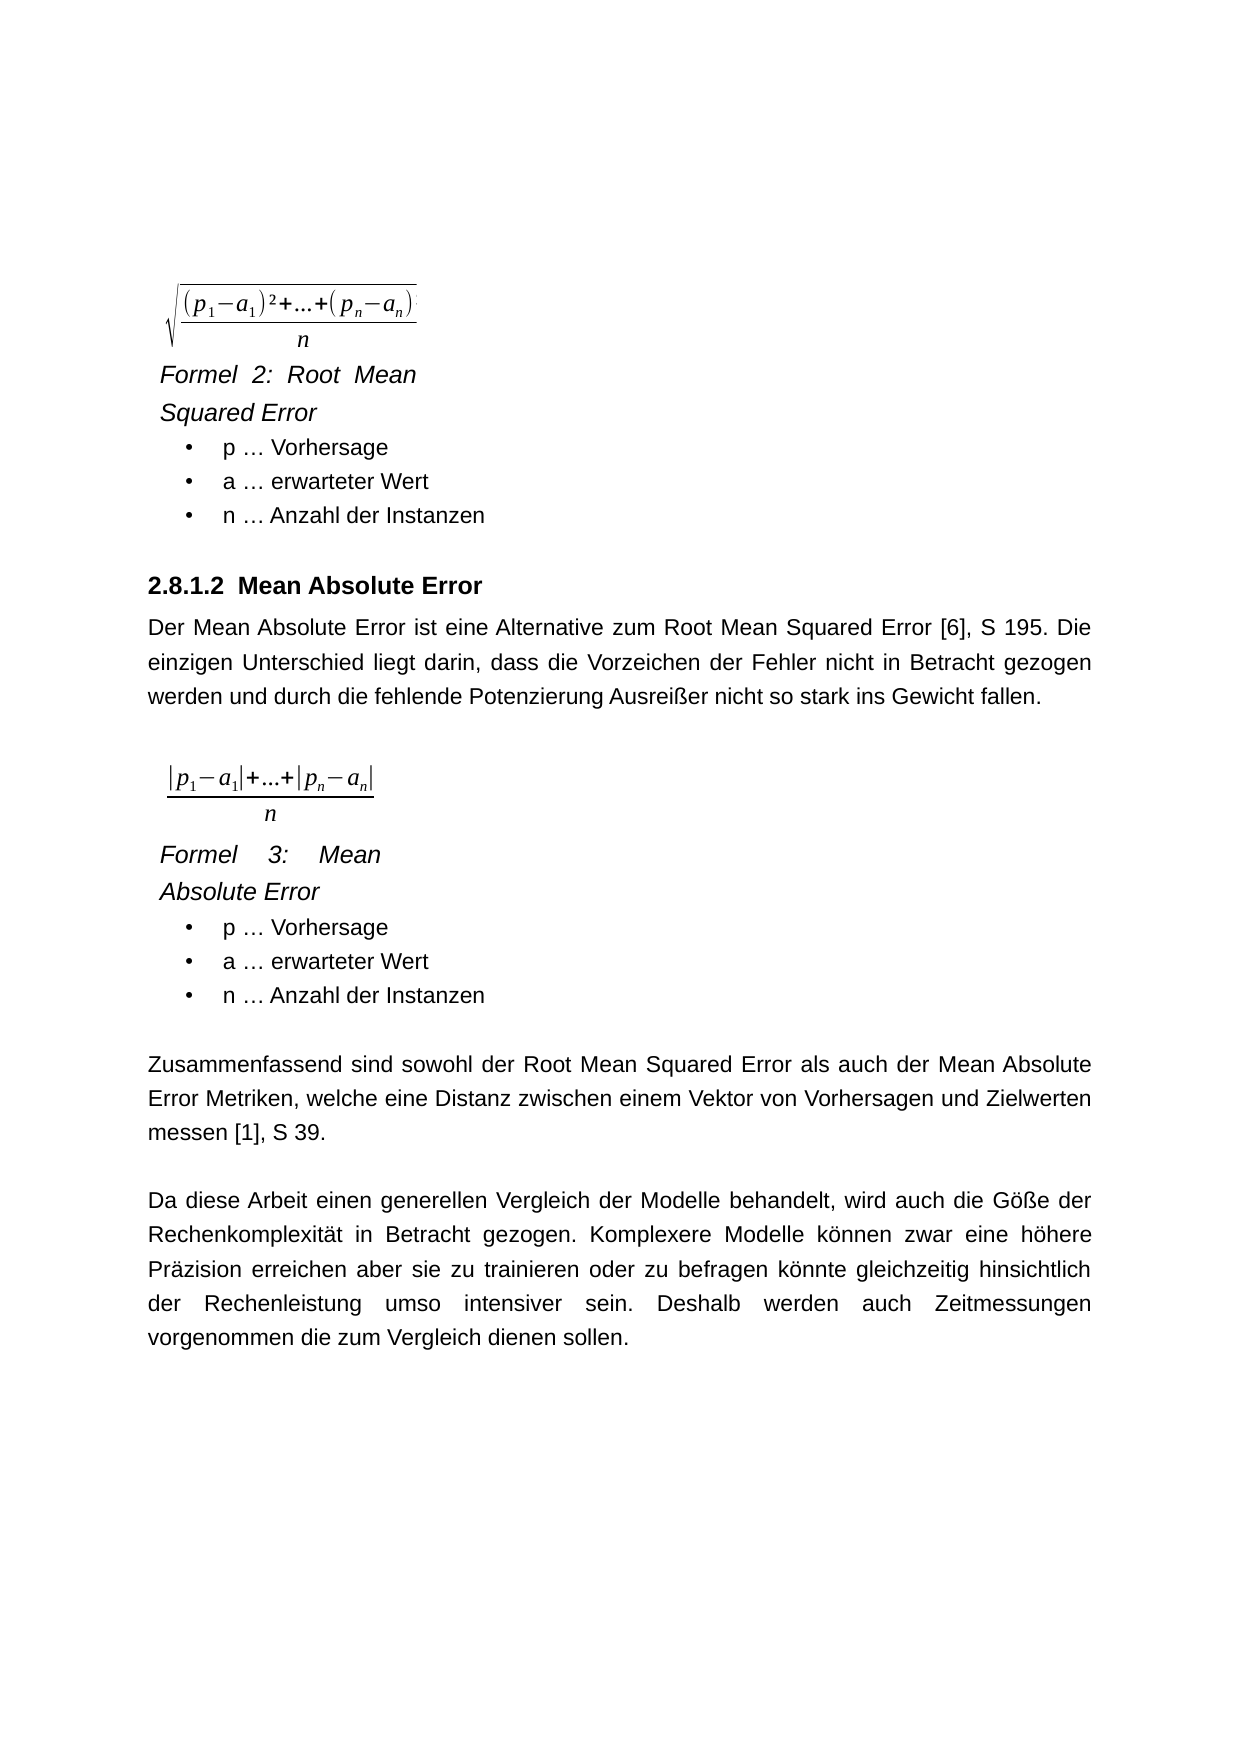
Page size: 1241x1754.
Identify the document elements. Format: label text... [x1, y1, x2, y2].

text Der Mean Absolute Error ist eine Alternative zum Root Mean Squared Error [6], S 195. Die einzigen Unterschied liegt darin, dass die Vorzeichen der Fehler nicht in Betracht gezogen werden und durch die fehlende Potenzierung Ausreißer nicht so stark ins Gewicht fallen. [148, 614, 1092, 709]
list a … erwarteter Wert [185, 948, 1092, 974]
text Formel 2: Root Mean Squared Error [159, 283, 417, 426]
text Da diese Arbeit einen generellen Vergleich der Modelle behandelt, wird auch die Göße der Rechenkomplexität in Betracht gezogen. Komplexere Modelle können zwar eine höhere Präzision erreichen aber sie zu trainieren oder zu befragen könnte gleichzeitig hinsichtlich der Rechenleistung umso intensiver sein. Deshalb werden auch Zeitmessungen vorgenommen die zum Vergleich dienen sollen. [148, 1187, 1092, 1350]
subtitle Mean Absolute Error [148, 571, 1092, 599]
text Formel 3: Mean Absolute Error [159, 763, 381, 906]
list n … Anzahl der Instanzen [185, 982, 1092, 1008]
list n … Anzahl der Instanzen [185, 502, 1092, 529]
list p … Vorhersage [185, 914, 1092, 940]
list p … Vorhersage [185, 434, 1092, 460]
list a … erwarteter Wert [185, 468, 1092, 494]
text Zusammenfassend sind sowohl der Root Mean Squared Error als auch der Mean Absolute Error Metriken, welche eine Distanz zwischen einem Vektor von Vorhersagen und Zielwerten messen [1], S 39. [148, 1051, 1092, 1145]
